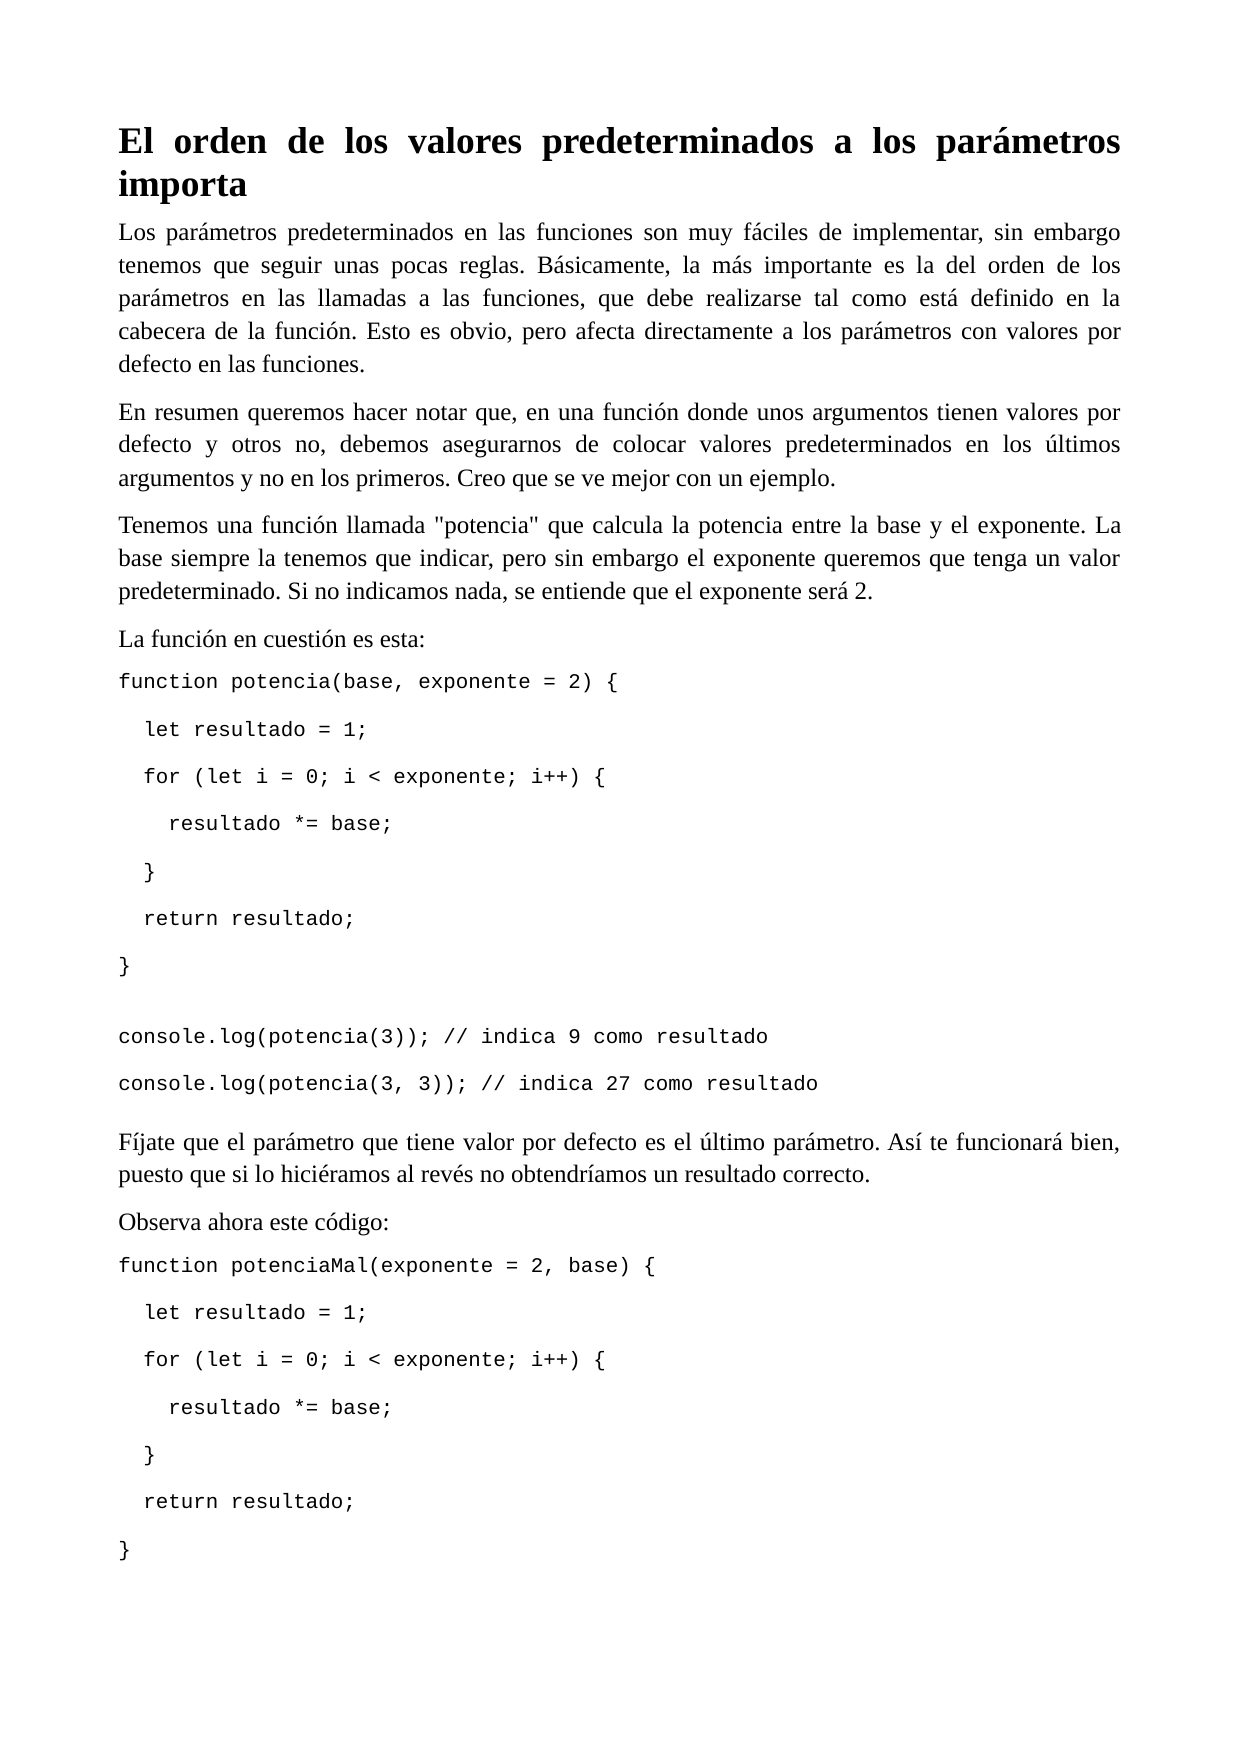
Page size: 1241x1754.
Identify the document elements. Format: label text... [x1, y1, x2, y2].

text function potenciaMal(exponente = 2, base) { [118, 1255, 1122, 1278]
text return resultado; [118, 1491, 1122, 1515]
text for (let i = 0; i < exponente; i++) { [118, 766, 1122, 790]
text En resumen queremos hacer notar que, en una función donde unos argumentos tienen valores por defecto y otros no, debemos asegurarnos de colocar valores predeterminados en los últimos argumentos y no en los primeros. Creo que se ve mejor con un ejemplo. [118, 397, 1122, 491]
text Tenemos una función llamada "potencia" que calcula la potencia entre la base y el exponente. La base siempre la tenemos que indicar, pero sin embargo el exponente queremos que tenga un valor predeterminado. Si no indicamos nada, se entiende que el exponente será 2. [118, 510, 1122, 605]
text let resultado = 1; [118, 1302, 1122, 1326]
text } [118, 1538, 1122, 1562]
text for (let i = 0; i < exponente; i++) { [118, 1349, 1122, 1373]
text } [118, 861, 1122, 884]
text } [118, 955, 1122, 979]
text function potencia(base, exponente = 2) { [118, 671, 1122, 695]
text console.log(potencia(3)); // indica 9 como resultado [118, 1026, 1122, 1050]
text Fíjate que el parámetro que tiene valor por defecto es el último parámetro. Así te funcionará bien, puesto que si lo hiciéramos al revés no obtendríamos un resultado correcto. [118, 1127, 1122, 1188]
text let resultado = 1; [118, 719, 1122, 742]
text return resultado; [118, 908, 1122, 932]
text Observa ahora este código: [118, 1207, 1122, 1236]
text La función en cuestión es esta: [118, 624, 1122, 653]
subtitle El orden de los valores predeterminados a los parámetros importa [118, 118, 1122, 204]
text } [118, 1444, 1122, 1468]
text console.log(potencia(3, 3)); // indica 27 como resultado [118, 1073, 1122, 1097]
text resultado *= base; [118, 813, 1122, 837]
text Los parámetros predeterminados en las funciones son muy fáciles de implementar, sin embargo tenemos que seguir unas pocas reglas. Básicamente, la más importante es la del orden de los parámetros en las llamadas a las funciones, que debe realizarse tal como está definido en la cabecera de la función. Esto es obvio, pero afecta directamente a los parámetros con valores por defecto en las funciones. [118, 217, 1122, 378]
text resultado *= base; [118, 1397, 1122, 1420]
